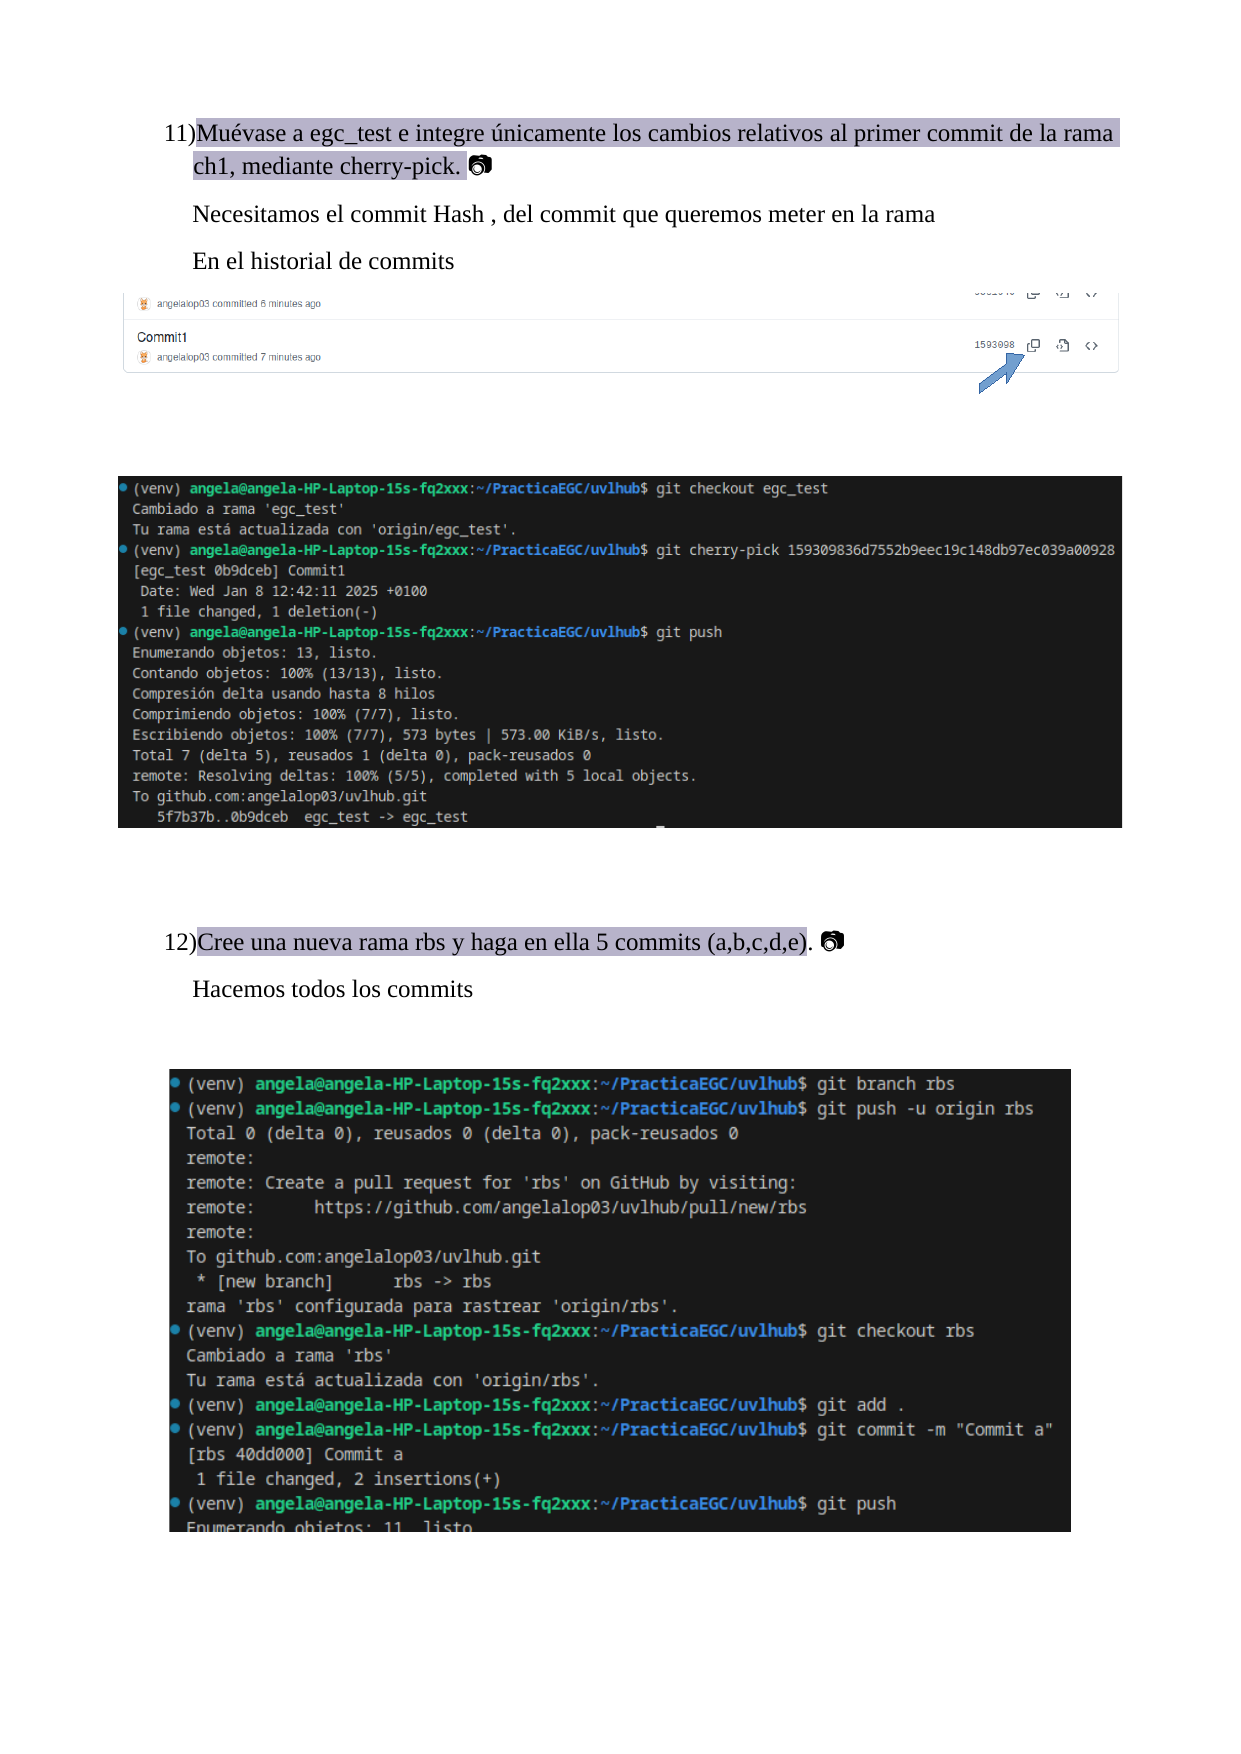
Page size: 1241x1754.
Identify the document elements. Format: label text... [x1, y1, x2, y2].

text En el historial de commits [118, 246, 1122, 275]
text Hacemos todos los commits [118, 974, 1122, 1003]
picture [169, 1069, 1071, 1532]
picture [118, 476, 1123, 828]
list Cree una nueva rama rbs y haga en ella 5 commits (a,b,c,d,e). 📷 [164, 927, 1122, 956]
text Necesitamos el commit Hash , del commit que queremos meter en la rama [118, 199, 1122, 227]
picture [118, 293, 1123, 378]
list Muévase a egc_test e integre únicamente los cambios relativos al primer commit de la rama ch1, mediante cherry-pick. 📷 [164, 118, 1122, 180]
